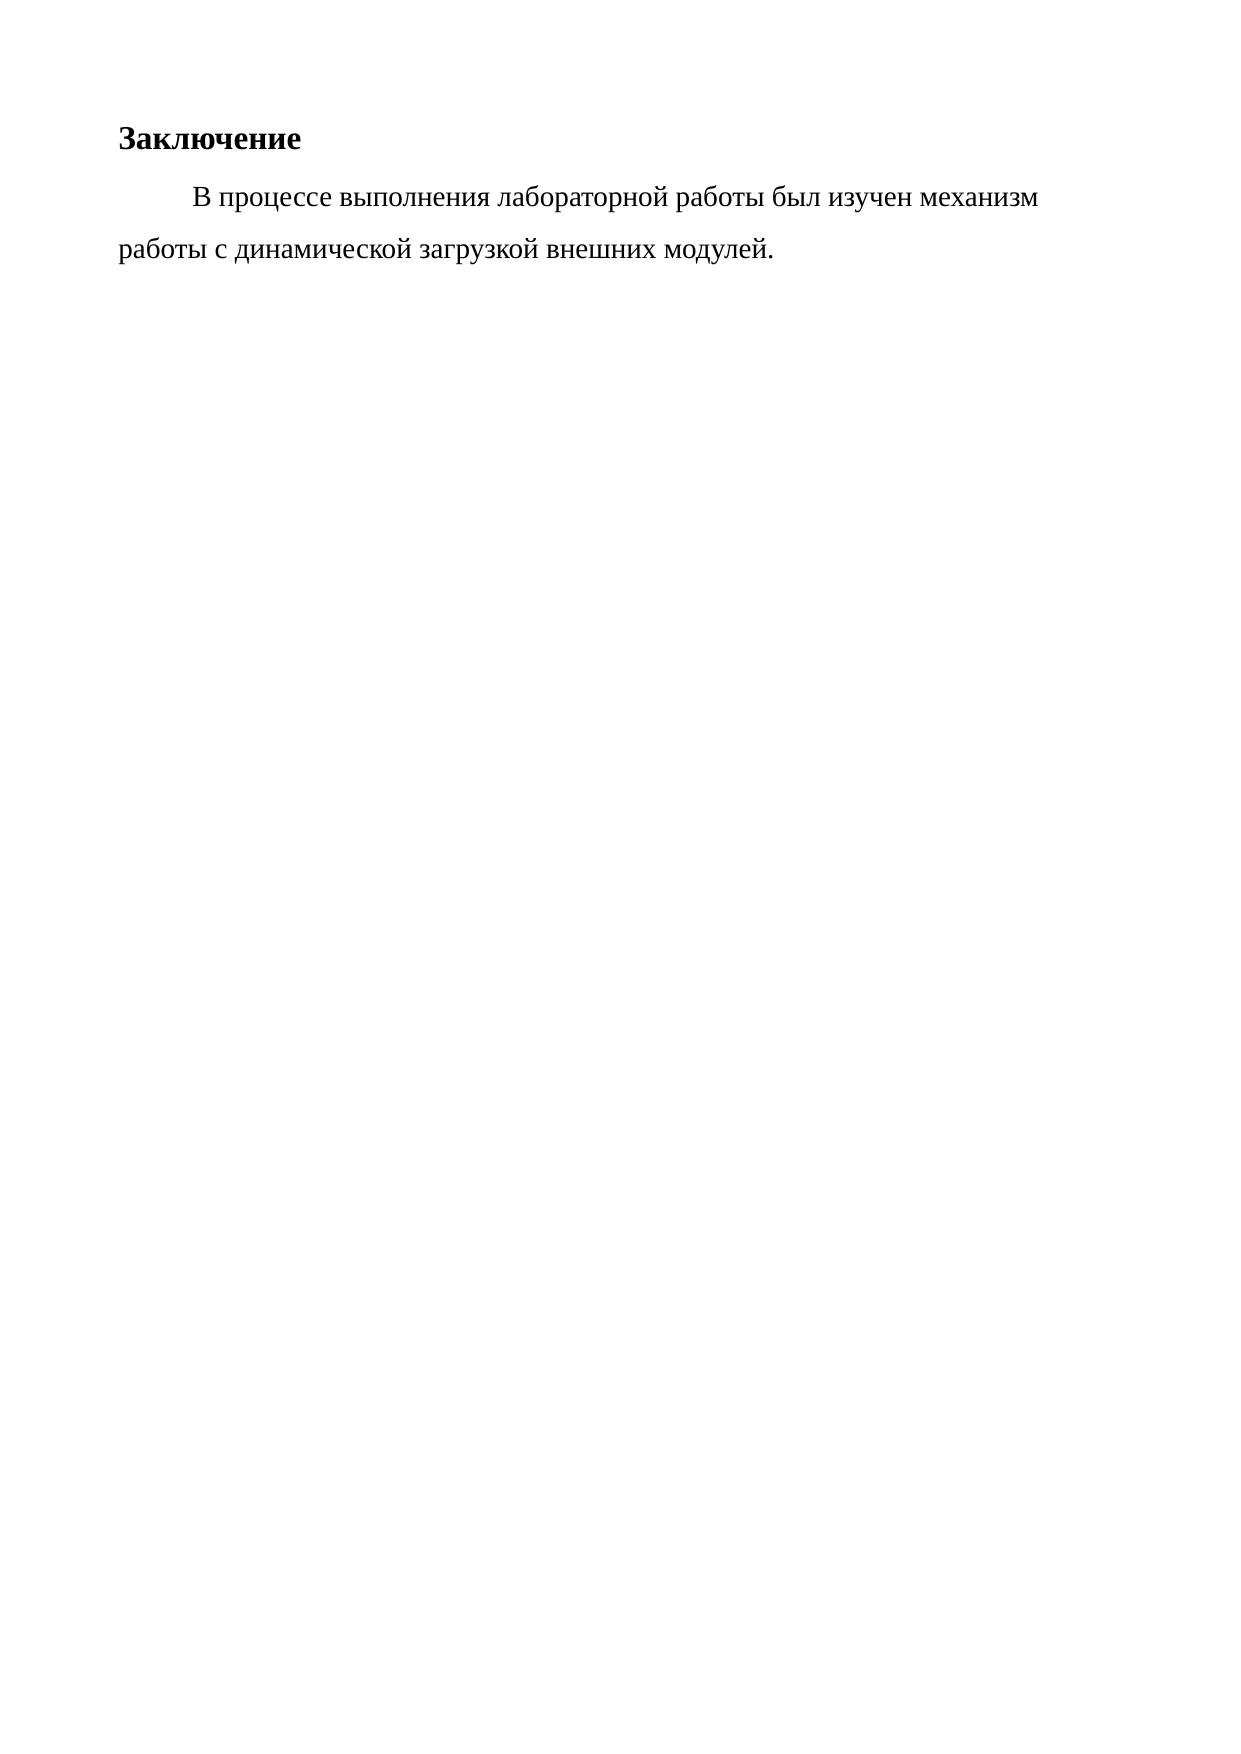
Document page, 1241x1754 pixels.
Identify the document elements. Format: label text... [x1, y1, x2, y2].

text В процессе выполнения лабораторной работы был изучен механизм работы с динамической загрузкой внешних модулей. [118, 176, 1122, 264]
text Заключение [118, 118, 1122, 156]
